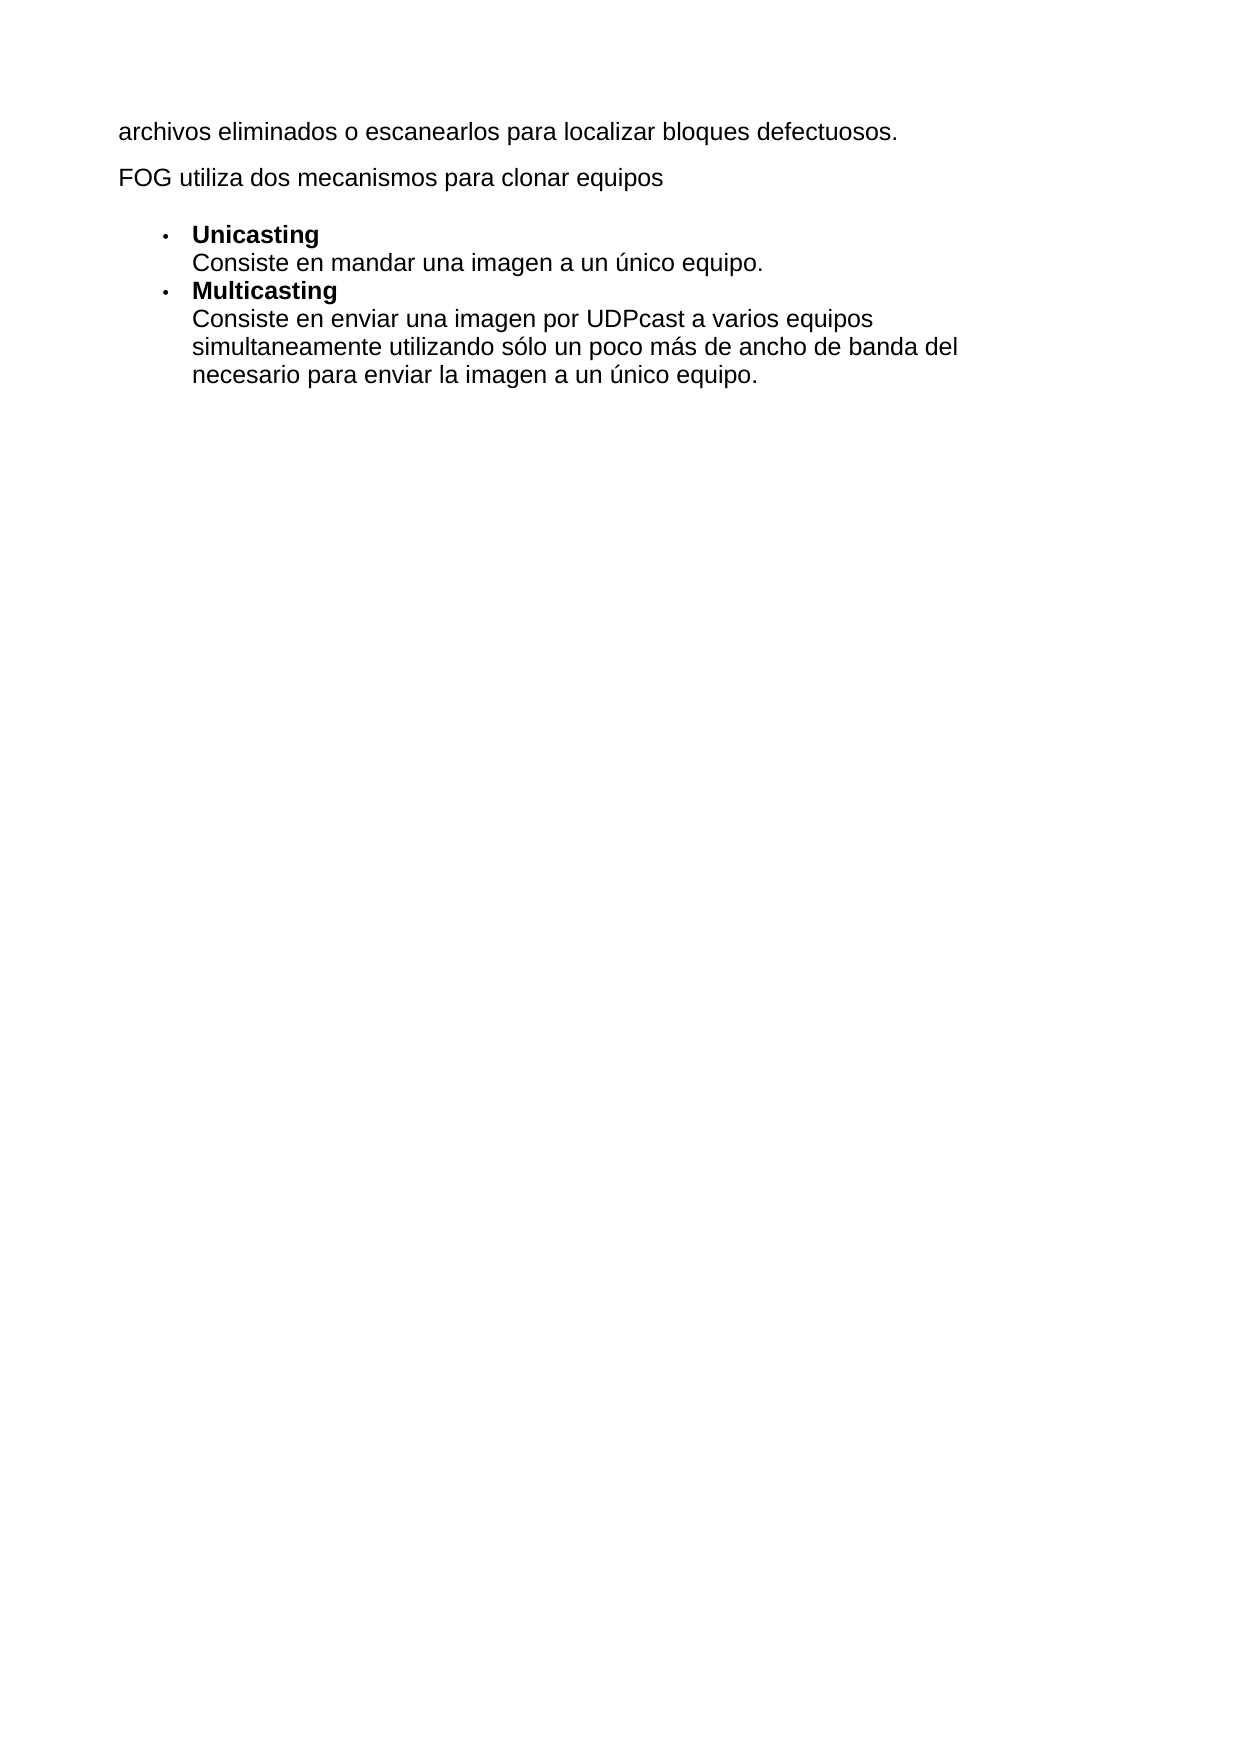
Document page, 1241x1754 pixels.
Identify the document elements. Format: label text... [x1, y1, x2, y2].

text FOG utiliza dos mecanismos para clonar equipos [118, 164, 1043, 192]
text archivos eliminados o escanearlos para localizar bloques defectuosos. [118, 118, 1043, 146]
list Unicasting Consiste en mandar una imagen a un único equipo. [162, 221, 1043, 277]
list Multicasting Consiste en enviar una imagen por UDPcast a varios equipos simultaneamente utilizando sólo un poco más de ancho de banda del necesario para enviar la imagen a un único equipo. [162, 277, 1043, 389]
